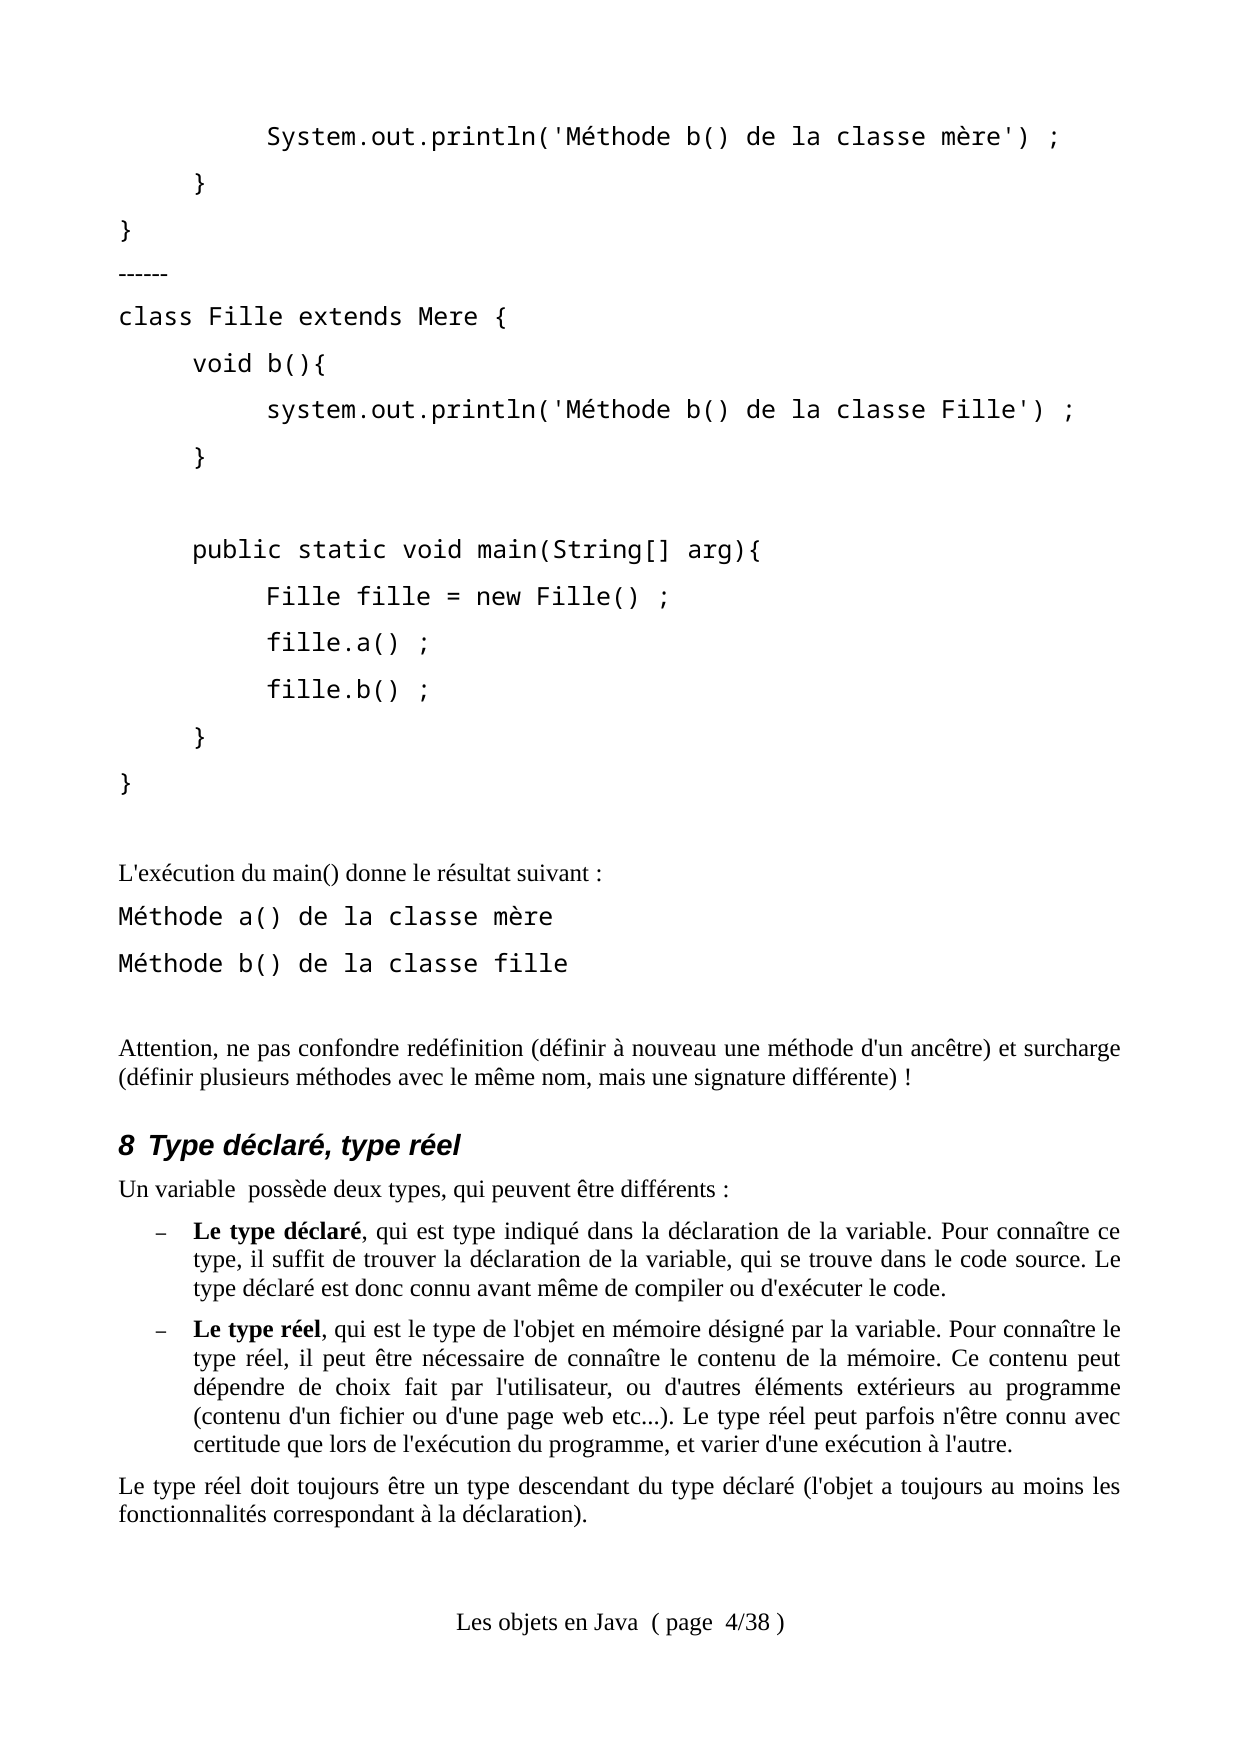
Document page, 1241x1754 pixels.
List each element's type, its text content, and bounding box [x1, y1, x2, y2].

list Le type déclaré, qui est type indiqué dans la déclaration de la variable. Pour connaître ce type, il suffit de trouver la déclaration de la variable, qui se trouve dans le code source. Le type déclaré est donc connu avant même de compiler ou d'exécuter le code. [156, 1216, 1122, 1302]
text } [118, 765, 1122, 799]
text Méthode b() de la classe fille [118, 946, 1122, 980]
list Le type réel, qui est le type de l'objet en mémoire désigné par la variable. Pour connaître le type réel, il peut être nécessaire de connaître le contenu de la mémoire. Ce contenu peut dépendre de choix fait par l'utilisateur, ou d'autres éléments extérieurs au programme (contenu d'un fichier ou d'une page web etc...). Le type réel peut parfois n'être connu avec certitude que lors de l'exécution du programme, et varier d'une exécution à l'autre. [156, 1314, 1122, 1458]
text ------ [118, 258, 1122, 287]
text Attention, ne pas confondre redéfinition (définir à nouveau une méthode d'un ancêtre) et surcharge (définir plusieurs méthodes avec le même nom, mais une signature différente) ! [118, 1033, 1122, 1091]
text Le type réel doit toujours être un type descendant du type déclaré (l'objet a toujours au moins les fonctionnalités correspondant à la déclaration). [118, 1471, 1122, 1528]
subtitle Type déclaré, type réel [118, 1128, 1122, 1162]
text public static void main(String[] arg){ [118, 532, 1122, 566]
text } [118, 439, 1122, 473]
text Fille fille = new Fille() ; [118, 578, 1122, 612]
text fille.b() ; [118, 672, 1122, 706]
text class Fille extends Mere { [118, 299, 1122, 333]
text } [118, 211, 1122, 245]
text Méthode a() de la classe mère [118, 899, 1122, 933]
text } [118, 165, 1122, 199]
text Un variable possède deux types, qui peuvent être différents : [118, 1174, 1122, 1203]
text void b(){ [118, 346, 1122, 380]
text System.out.println('Méthode b() de la classe mère') ; [118, 118, 1122, 152]
text } [118, 718, 1122, 752]
text system.out.println('Méthode b() de la classe Fille') ; [118, 392, 1122, 426]
text fille.a() ; [118, 625, 1122, 659]
text L'exécution du main() donne le résultat suivant : [118, 858, 1122, 887]
